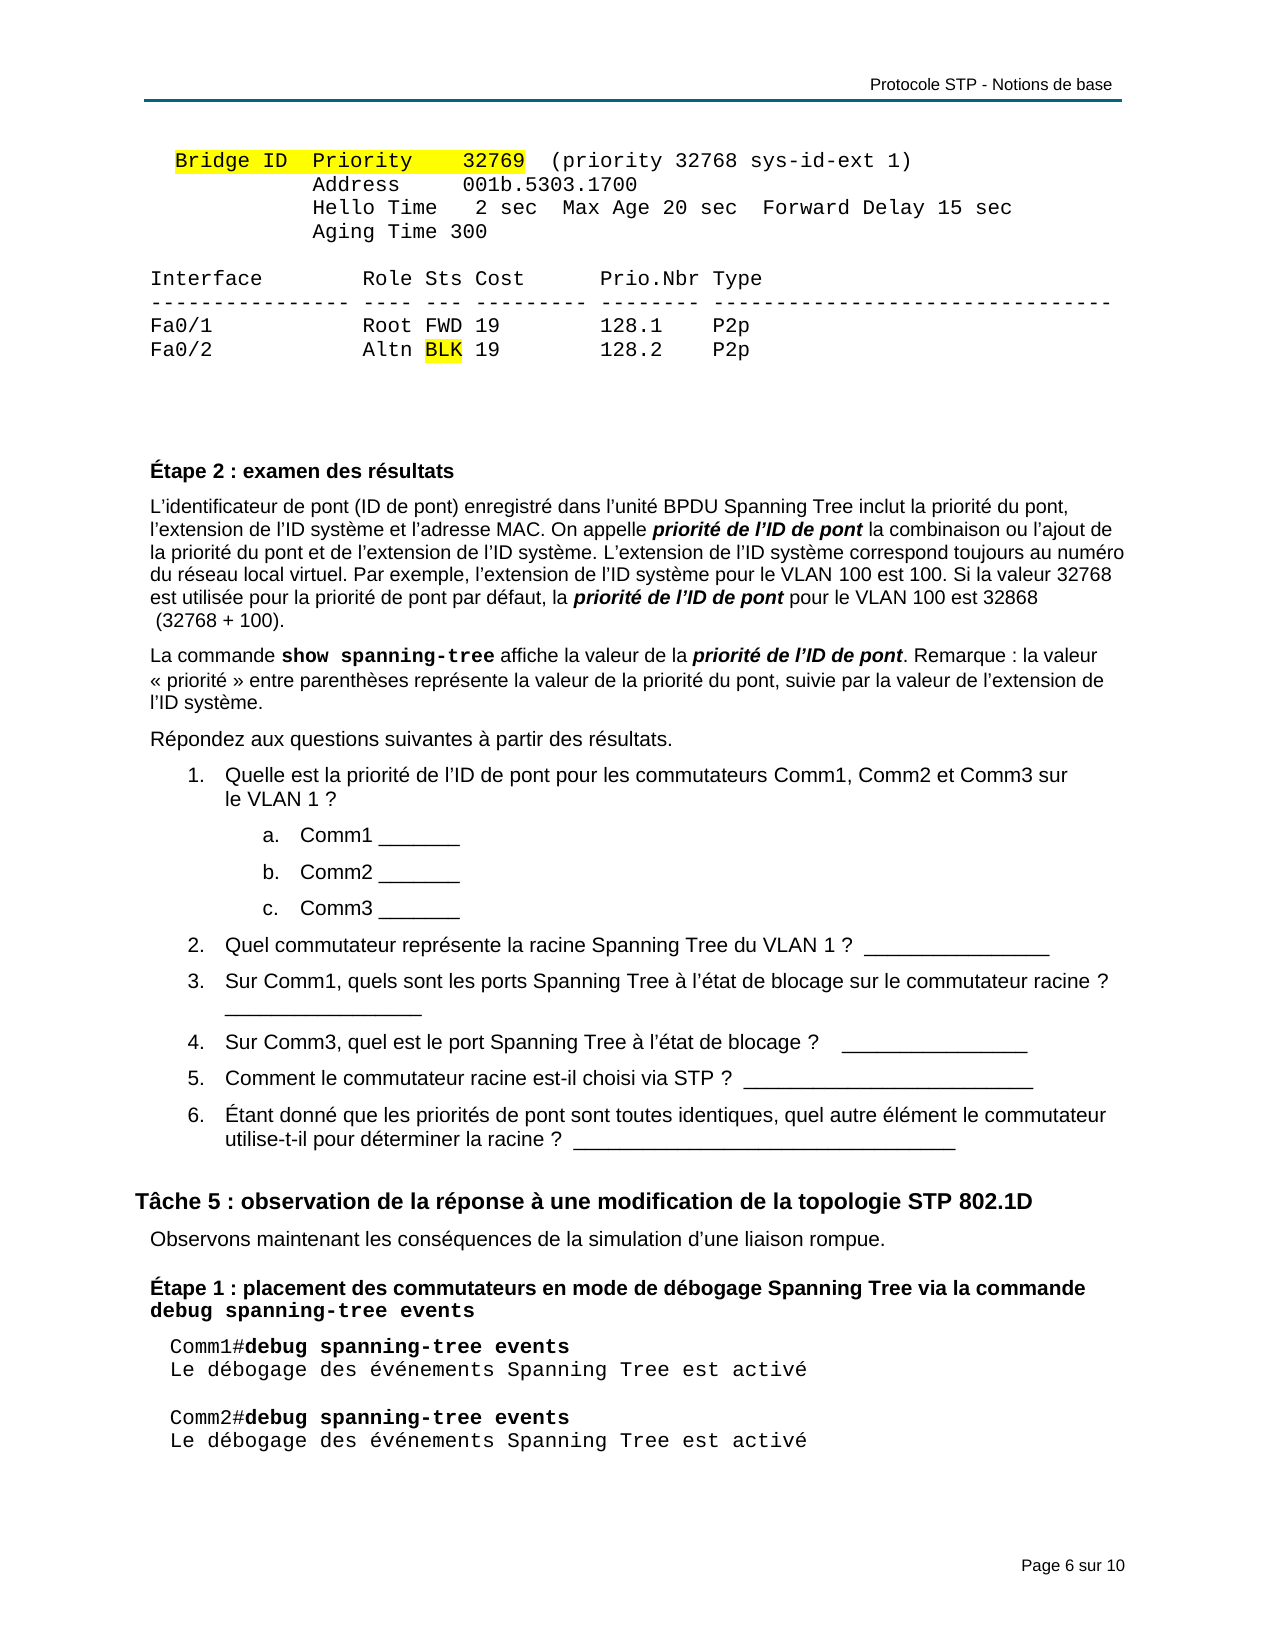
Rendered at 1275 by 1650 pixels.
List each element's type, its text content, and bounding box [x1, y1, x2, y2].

list Comment le commutateur racine est-il choisi via STP ? _________________________ [187, 1066, 1125, 1090]
text Étape 1 : placement des commutateurs en mode de débogage Spanning Tree via la commande debug spanning-tree events [150, 1276, 1125, 1323]
text Bridge ID Priority 32769 (priority 32768 sys-id-ext 1) [150, 150, 1125, 174]
text Hello Time 2 sec Max Age 20 sec Forward Delay 15 sec [150, 197, 1125, 221]
text Comm2#debug spanning-tree events [169, 1407, 1125, 1430]
text Address 001b.5303.1700 [150, 174, 1125, 197]
text Étape 2 : examen des résultats [150, 459, 1125, 483]
text Interface Role Sts Cost Prio.Nbr Type [150, 268, 1125, 292]
text Tâche 5 : observation de la réponse à une modification de la topologie STP 802.1D [135, 1188, 1125, 1214]
text Fa0/2 Altn BLK 19 128.2 P2p [150, 339, 1125, 363]
list Comm1 _______ [262, 823, 1125, 847]
text La commande show spanning-tree affiche la valeur de la priorité de l’ID de pont. Remarque : la valeur « priorité » entre parenthèses représente la valeur de la priorité du pont, suivie par la valeur de l’extension de l’ID système. [150, 644, 1125, 714]
list Sur Comm1, quels sont les ports Spanning Tree à l’état de blocage sur le commutateur racine ? _________________ [187, 969, 1125, 1017]
list Comm3 _______ [262, 896, 1125, 920]
text Fa0/1 Root FWD 19 128.1 P2p [150, 316, 1125, 339]
text L’identificateur de pont (ID de pont) enregistré dans l’unité BPDU Spanning Tree inclut la priorité du pont, l’extension de l’ID système et l’adresse MAC. On appelle priorité de l’ID de pont la combinaison ou l’ajout de la priorité du pont et de l’extension de l’ID système. L’extension de l’ID système correspond toujours au numéro du réseau local virtuel. Par exemple, l’extension de l’ID système pour le VLAN 100 est 100. Si la valeur 32768 est utilisée pour la priorité de pont par défaut, la priorité de l’ID de pont pour le VLAN 100 est 32868 (32768 + 100). [150, 495, 1125, 631]
text Le débogage des événements Spanning Tree est activé [169, 1359, 1125, 1383]
text Comm1#debug spanning-tree events [169, 1336, 1125, 1359]
text Aging Time 300 [150, 221, 1125, 244]
text Répondez aux questions suivantes à partir des résultats. [150, 726, 1125, 750]
list Quel commutateur représente la racine Spanning Tree du VLAN 1 ? ________________ [187, 933, 1125, 957]
list Étant donné que les priorités de pont sont toutes identiques, quel autre élément le commutateur utilise-t-il pour déterminer la racine ? _________________________________ [187, 1102, 1125, 1150]
list Comm2 _______ [262, 860, 1125, 884]
list Sur Comm3, quel est le port Spanning Tree à l’état de blocage ? ________________ [187, 1029, 1125, 1053]
text ---------------- ---- --- --------- -------- -------------------------------- [150, 292, 1125, 316]
text Le débogage des événements Spanning Tree est activé [169, 1430, 1125, 1454]
list Quelle est la priorité de l’ID de pont pour les commutateurs Comm1, Comm2 et Comm3 sur le VLAN 1 ? [187, 763, 1125, 811]
text Observons maintenant les conséquences de la simulation d’une liaison rompue. [150, 1227, 1125, 1251]
